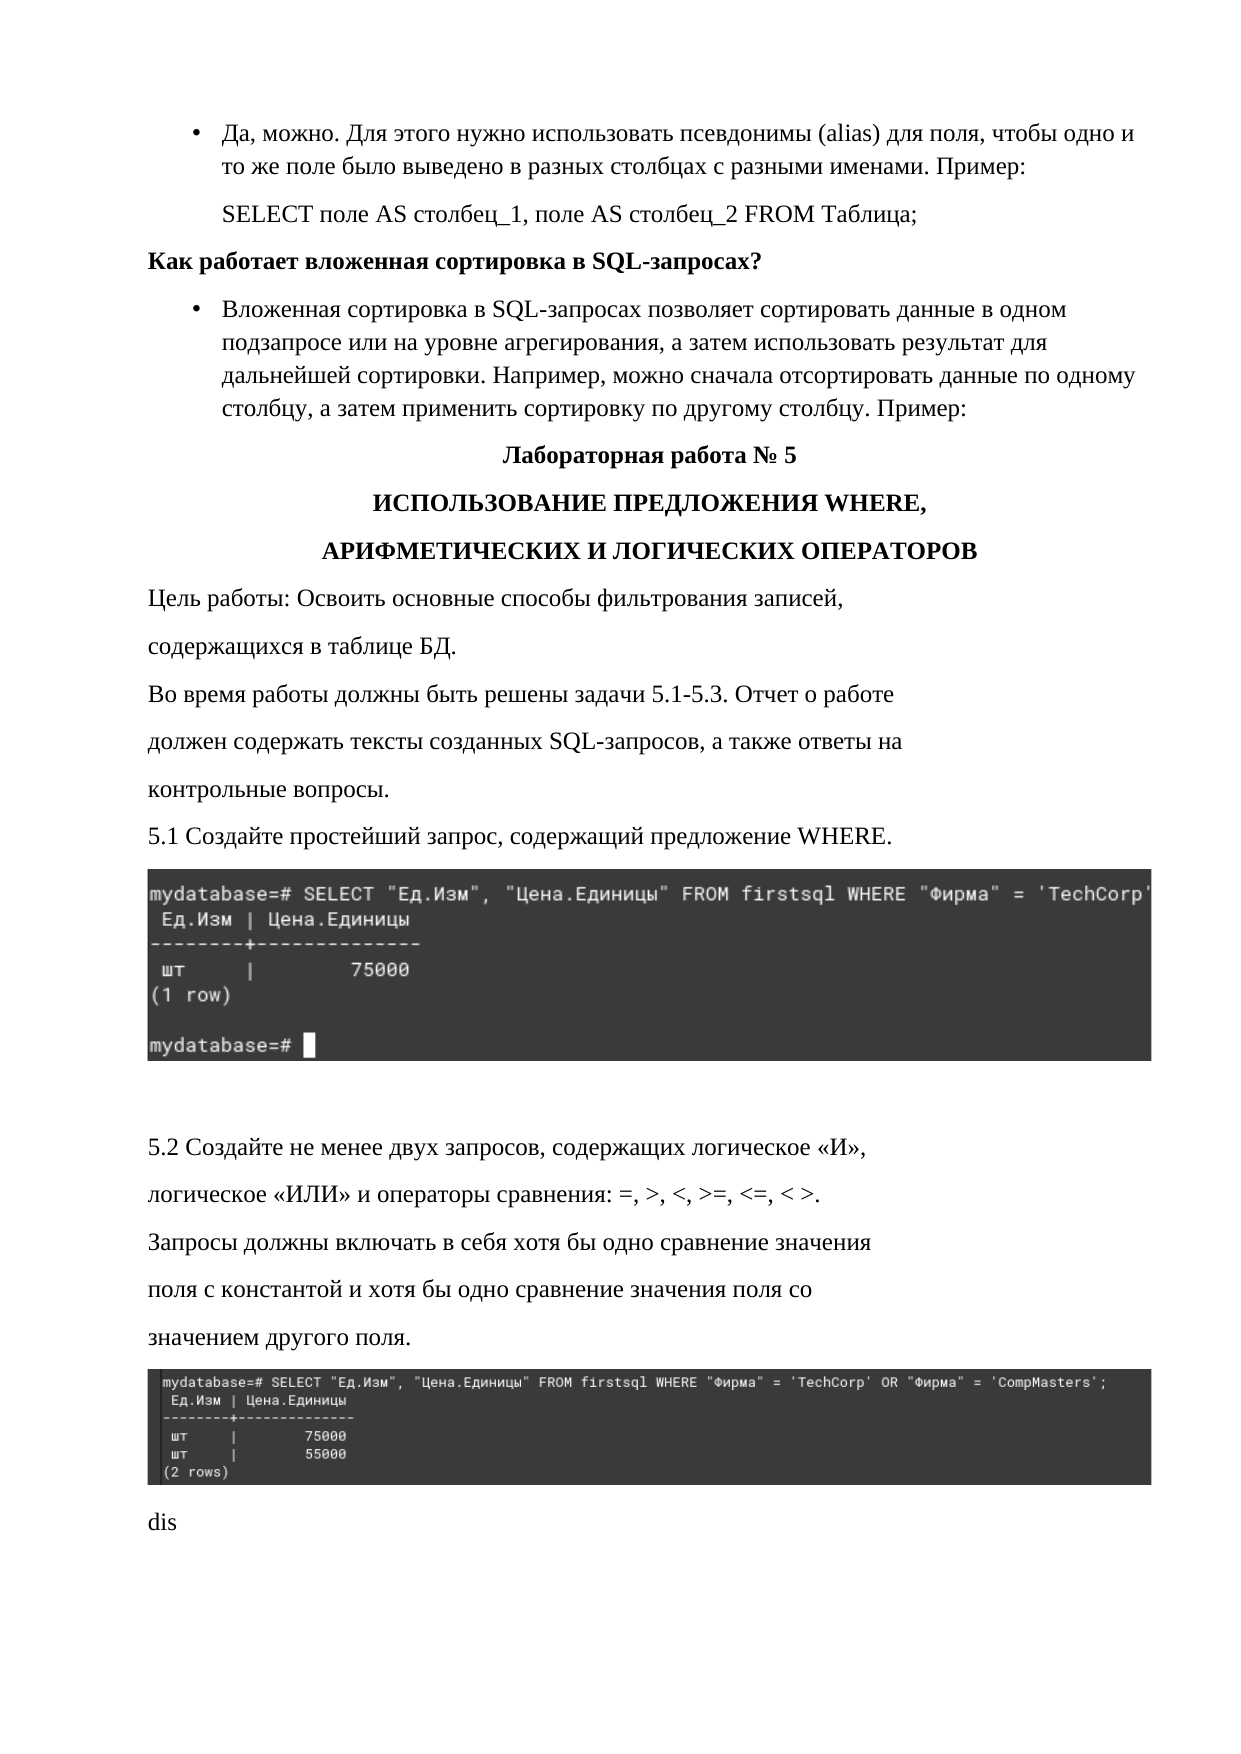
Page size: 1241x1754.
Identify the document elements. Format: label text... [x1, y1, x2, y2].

text контрольные вопросы. [148, 774, 1152, 803]
picture [147, 869, 1152, 1061]
text Как работает вложенная сортировка в SQL-запросах? [148, 246, 1152, 275]
text логическое «ИЛИ» и операторы сравнения: =, >, <, >=, <=, < >. [148, 1179, 1152, 1208]
text ИСПОЛЬЗОВАНИЕ ПРЕДЛОЖЕНИЯ WHERE, [148, 488, 1152, 517]
text Запросы должны включать в себя хотя бы одно сравнение значения [148, 1227, 1152, 1256]
picture [147, 1369, 1152, 1485]
text значением другого поля. [148, 1322, 1152, 1351]
text АРИФМЕТИЧЕСКИХ И ЛОГИЧЕСКИХ ОПЕРАТОРОВ [148, 536, 1152, 564]
text Лабораторная работа № 5 [148, 441, 1152, 469]
text поля с константой и хотя бы одно сравнение значения поля со [148, 1274, 1152, 1303]
list Да, можно. Для этого нужно использовать псевдонимы (alias) для поля, чтобы одно и то же поле было выведено в разных столбцах с разными именами. Пример: [192, 118, 1152, 180]
text должен содержать тексты созданных SQL-запросов, а также ответы на [148, 726, 1152, 755]
list Вложенная сортировка в SQL-запросах позволяет сортировать данные в одном подзапросе или на уровне агрегирования, а затем использовать результат для дальнейшей сортировки. Например, можно сначала отсортировать данные по одному столбцу, а затем применить сортировку по другому столбцу. Пример: [192, 294, 1152, 422]
text 5.1 Создайте простейший запрос, содержащий предложение WHERE. [148, 821, 1152, 850]
text содержащихся в таблице БД. [148, 631, 1152, 660]
text 5.2 Создайте не менее двух запросов, содержащих логическое «И», [148, 1132, 1152, 1160]
list SELECT поле AS столбец_1, поле AS столбец_2 FROM Таблица; [192, 199, 1152, 227]
text Цель работы: Освоить основные способы фильтрования записей, [148, 583, 1152, 612]
text dis [148, 1485, 1152, 1536]
text Во время работы должны быть решены задачи 5.1-5.3. Отчет о работе [148, 679, 1152, 707]
